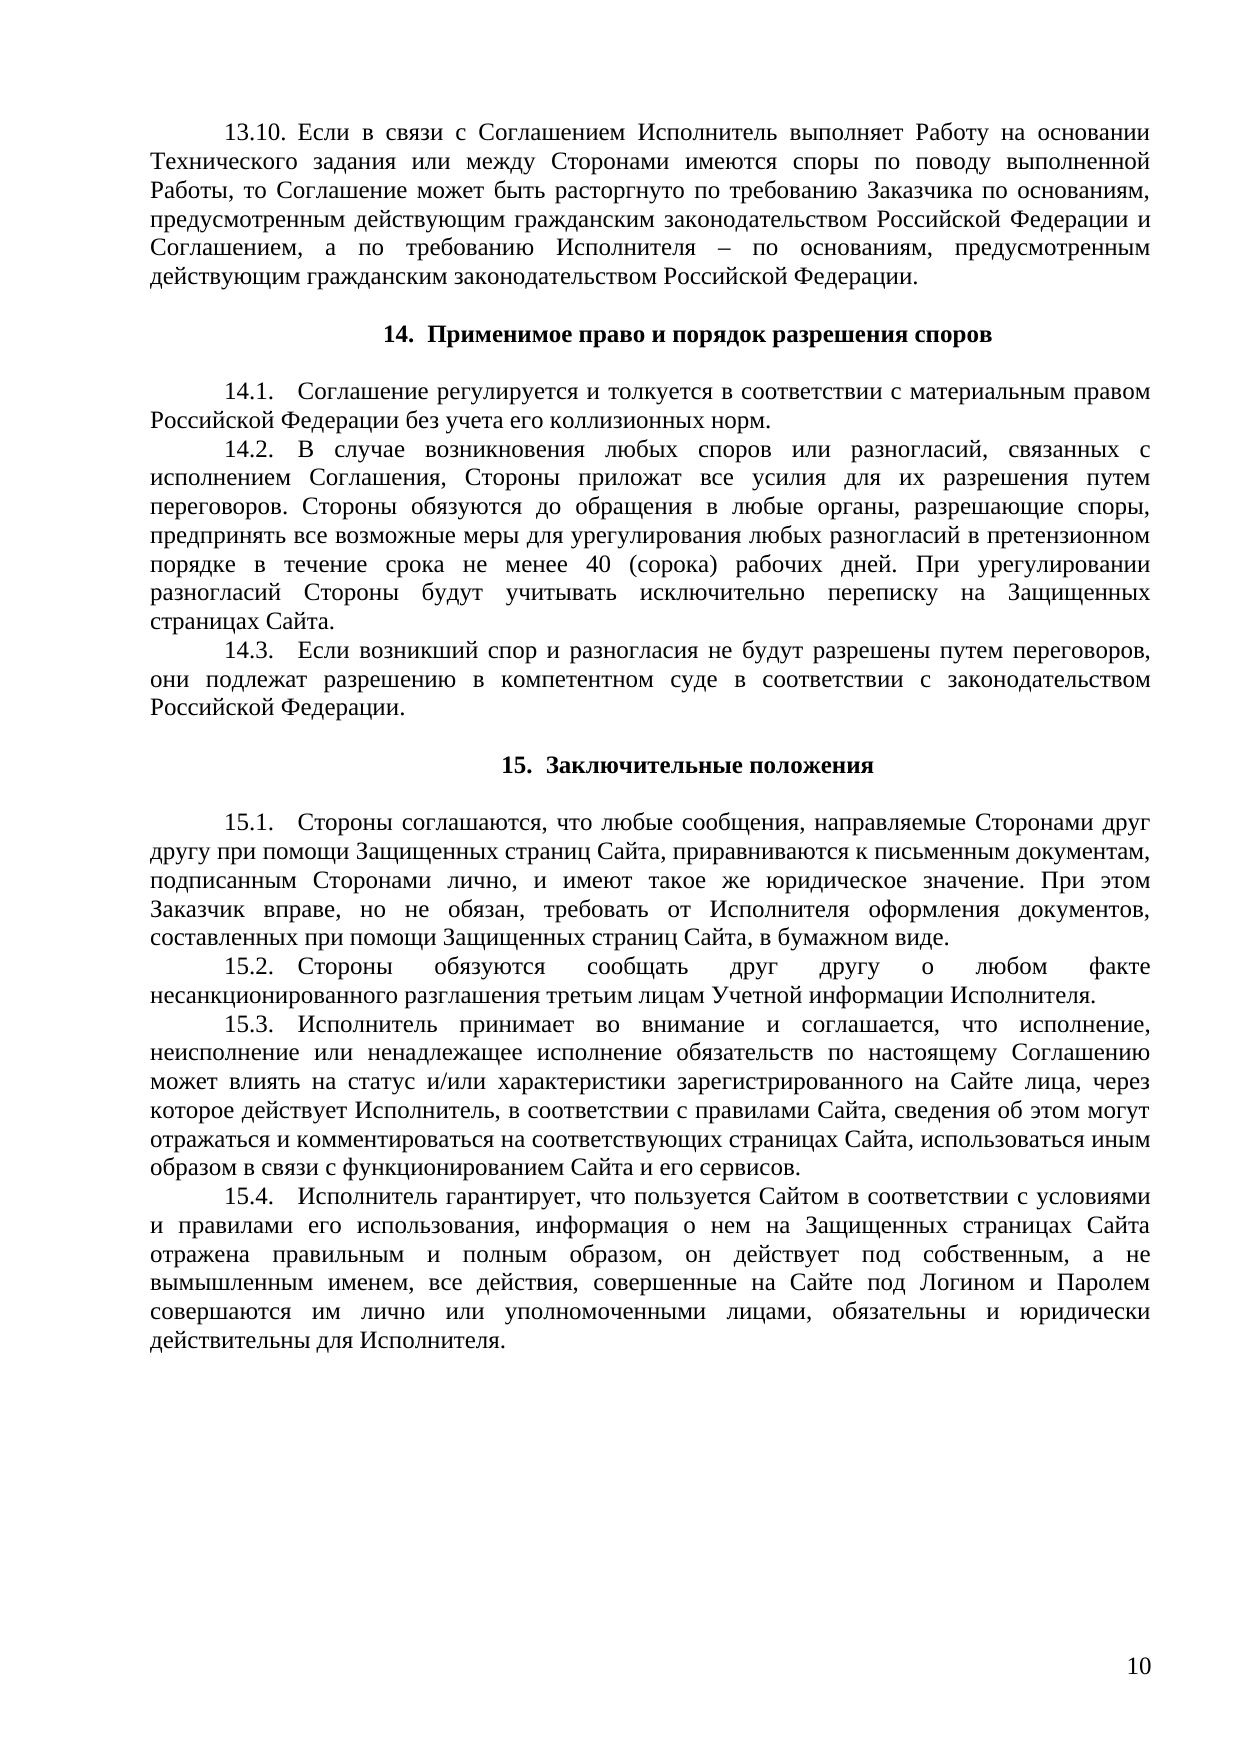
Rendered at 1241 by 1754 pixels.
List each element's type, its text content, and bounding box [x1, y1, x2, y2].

list Соглашение регулируется и толкуется в соответствии с материальным правом Российской Федерации без учета его коллизионных норм. [150, 376, 1152, 434]
list Применимое право и порядок разрешения споров [150, 319, 1152, 347]
list Исполнитель гарантирует, что пользуется Сайтом в соответствии с условиями и правилами его использования, информация о нем на Защищенных страницах Сайта отражена правильным и полным образом, он действует под собственным, а не вымышленным именем, все действия, совершенные на Сайте под Логином и Паролем совершаются им лично или уполномоченными лицами, обязательны и юридически действительны для Исполнителя. [150, 1181, 1152, 1354]
list Если возникший спор и разногласия не будут разрешены путем переговоров, они подлежат разрешению в компетентном суде в соответствии с законодательством Российской Федерации. [150, 635, 1152, 721]
list Стороны обязуются сообщать друг другу о любом факте несанкционированного разглашения третьим лицам Учетной информации Исполнителя. [150, 951, 1152, 1009]
list Исполнитель принимает во внимание и соглашается, что исполнение, неисполнение или ненадлежащее исполнение обязательств по настоящему Соглашению может влиять на статус и/или характеристики зарегистрированного на Сайте лица, через которое действует Исполнитель, в соответствии с правилами Сайта, сведения об этом могут отражаться и комментироваться на соответствующих страницах Сайта, использоваться иным образом в связи с функционированием Сайта и его сервисов. [150, 1009, 1152, 1181]
list Если в связи с Соглашением Исполнитель выполняет Работу на основании Технического задания или между Сторонами имеются споры по поводу выполненной Работы, то Соглашение может быть расторгнуто по требованию Заказчика по основаниям, предусмотренным действующим гражданским законодательством Российской Федерации и Соглашением, а по требованию Исполнителя – по основаниям, предусмотренным действующим гражданским законодательством Российской Федерации. [150, 117, 1152, 290]
list Заключительные положения [150, 750, 1152, 779]
list В случае возникновения любых споров или разногласий, связанных с исполнением Соглашения, Стороны приложат все усилия для их разрешения путем переговоров. Стороны обязуются до обращения в любые органы, разрешающие споры, предпринять все возможные меры для урегулирования любых разногласий в претензионном порядке в течение срока не менее 40 (сорока) рабочих дней. При урегулировании разногласий Стороны будут учитывать исключительно переписку на Защищенных страницах Сайта. [150, 434, 1152, 635]
list Стороны соглашаются, что любые сообщения, направляемые Сторонами друг другу при помощи Защищенных страниц Сайта, приравниваются к письменным документам, подписанным Сторонами лично, и имеют такое же юридическое значение. При этом Заказчик вправе, но не обязан, требовать от Исполнителя оформления документов, составленных при помощи Защищенных страниц Сайта, в бумажном виде. [150, 807, 1152, 951]
